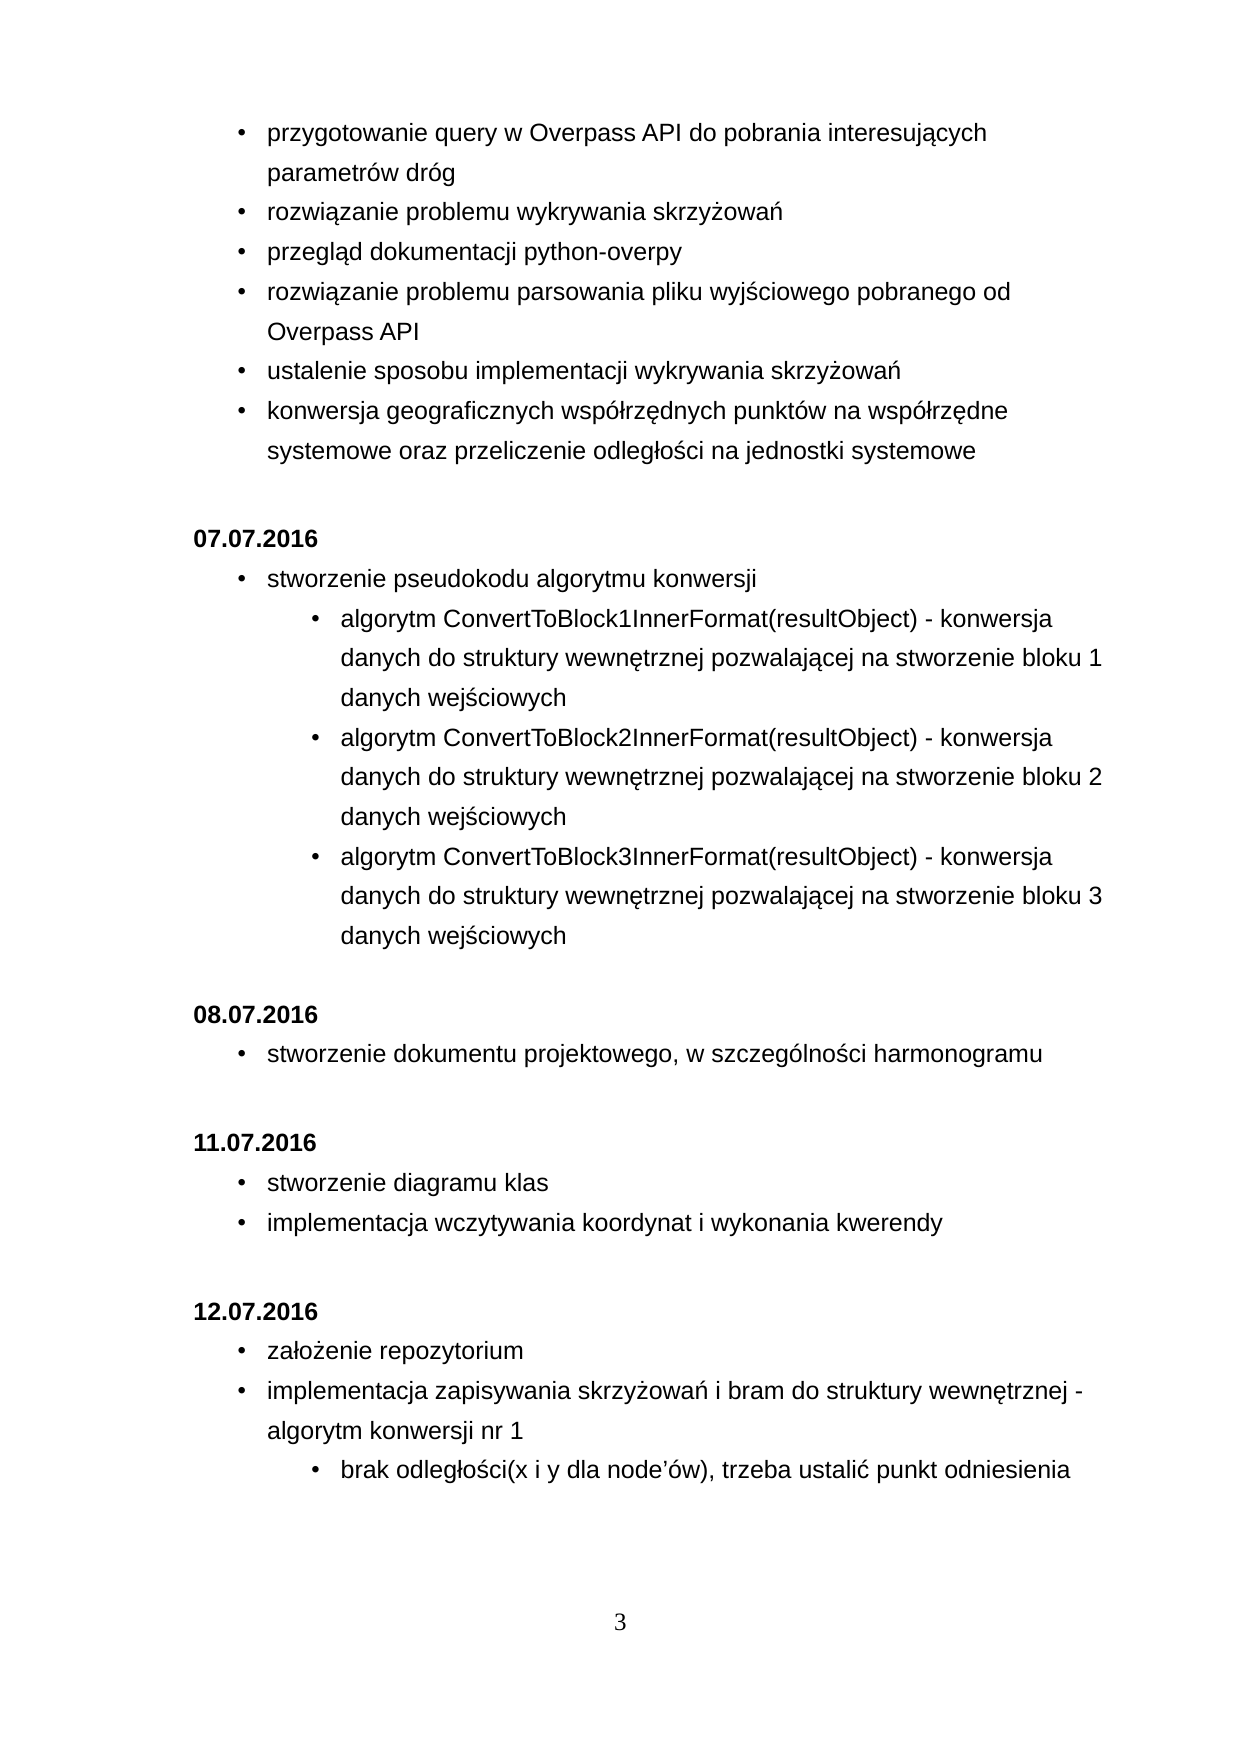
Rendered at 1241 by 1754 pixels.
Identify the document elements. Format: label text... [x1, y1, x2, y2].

list brak odległości(x i y dla node’ów), trzeba ustalić punkt odniesienia [311, 1455, 1122, 1484]
list rozwiązanie problemu parsowania pliku wyjściowego pobranego od Overpass API [237, 277, 1122, 345]
list algorytm ConvertToBlock2InnerFormat(resultObject) - konwersja danych do struktury wewnętrznej pozwalającej na stworzenie bloku 2 danych wejściowych [311, 723, 1122, 831]
list założenie repozytorium [237, 1336, 1122, 1365]
list implementacja zapisywania skrzyżowań i bram do struktury wewnętrznej - algorytm konwersji nr 1 [237, 1376, 1122, 1444]
list stworzenie pseudokodu algorytmu konwersji [237, 564, 1122, 593]
list rozwiązanie problemu wykrywania skrzyżowań [237, 197, 1122, 226]
list algorytm ConvertToBlock1InnerFormat(resultObject) - konwersja danych do struktury wewnętrznej pozwalającej na stworzenie bloku 1 danych wejściowych [311, 604, 1122, 712]
list algorytm ConvertToBlock3InnerFormat(resultObject) - konwersja danych do struktury wewnętrznej pozwalającej na stworzenie bloku 3 danych wejściowych [311, 841, 1122, 949]
list implementacja wczytywania koordynat i wykonania kwerendy [237, 1208, 1122, 1237]
text 08.07.2016 [193, 1000, 1122, 1029]
list przegląd dokumentacji python-overpy [237, 237, 1122, 266]
list konwersja geograficznych współrzędnych punktów na współrzędne systemowe oraz przeliczenie odległości na jednostki systemowe [237, 396, 1122, 464]
list stworzenie dokumentu projektowego, w szczególności harmonogramu [237, 1039, 1122, 1068]
list ustalenie sposobu implementacji wykrywania skrzyżowań [237, 356, 1122, 385]
list przygotowanie query w Overpass API do pobrania interesujących parametrów dróg [237, 118, 1122, 187]
text 11.07.2016 [193, 1128, 1122, 1157]
text 12.07.2016 [193, 1297, 1122, 1325]
text 07.07.2016 [193, 524, 1122, 553]
list stworzenie diagramu klas [237, 1168, 1122, 1197]
